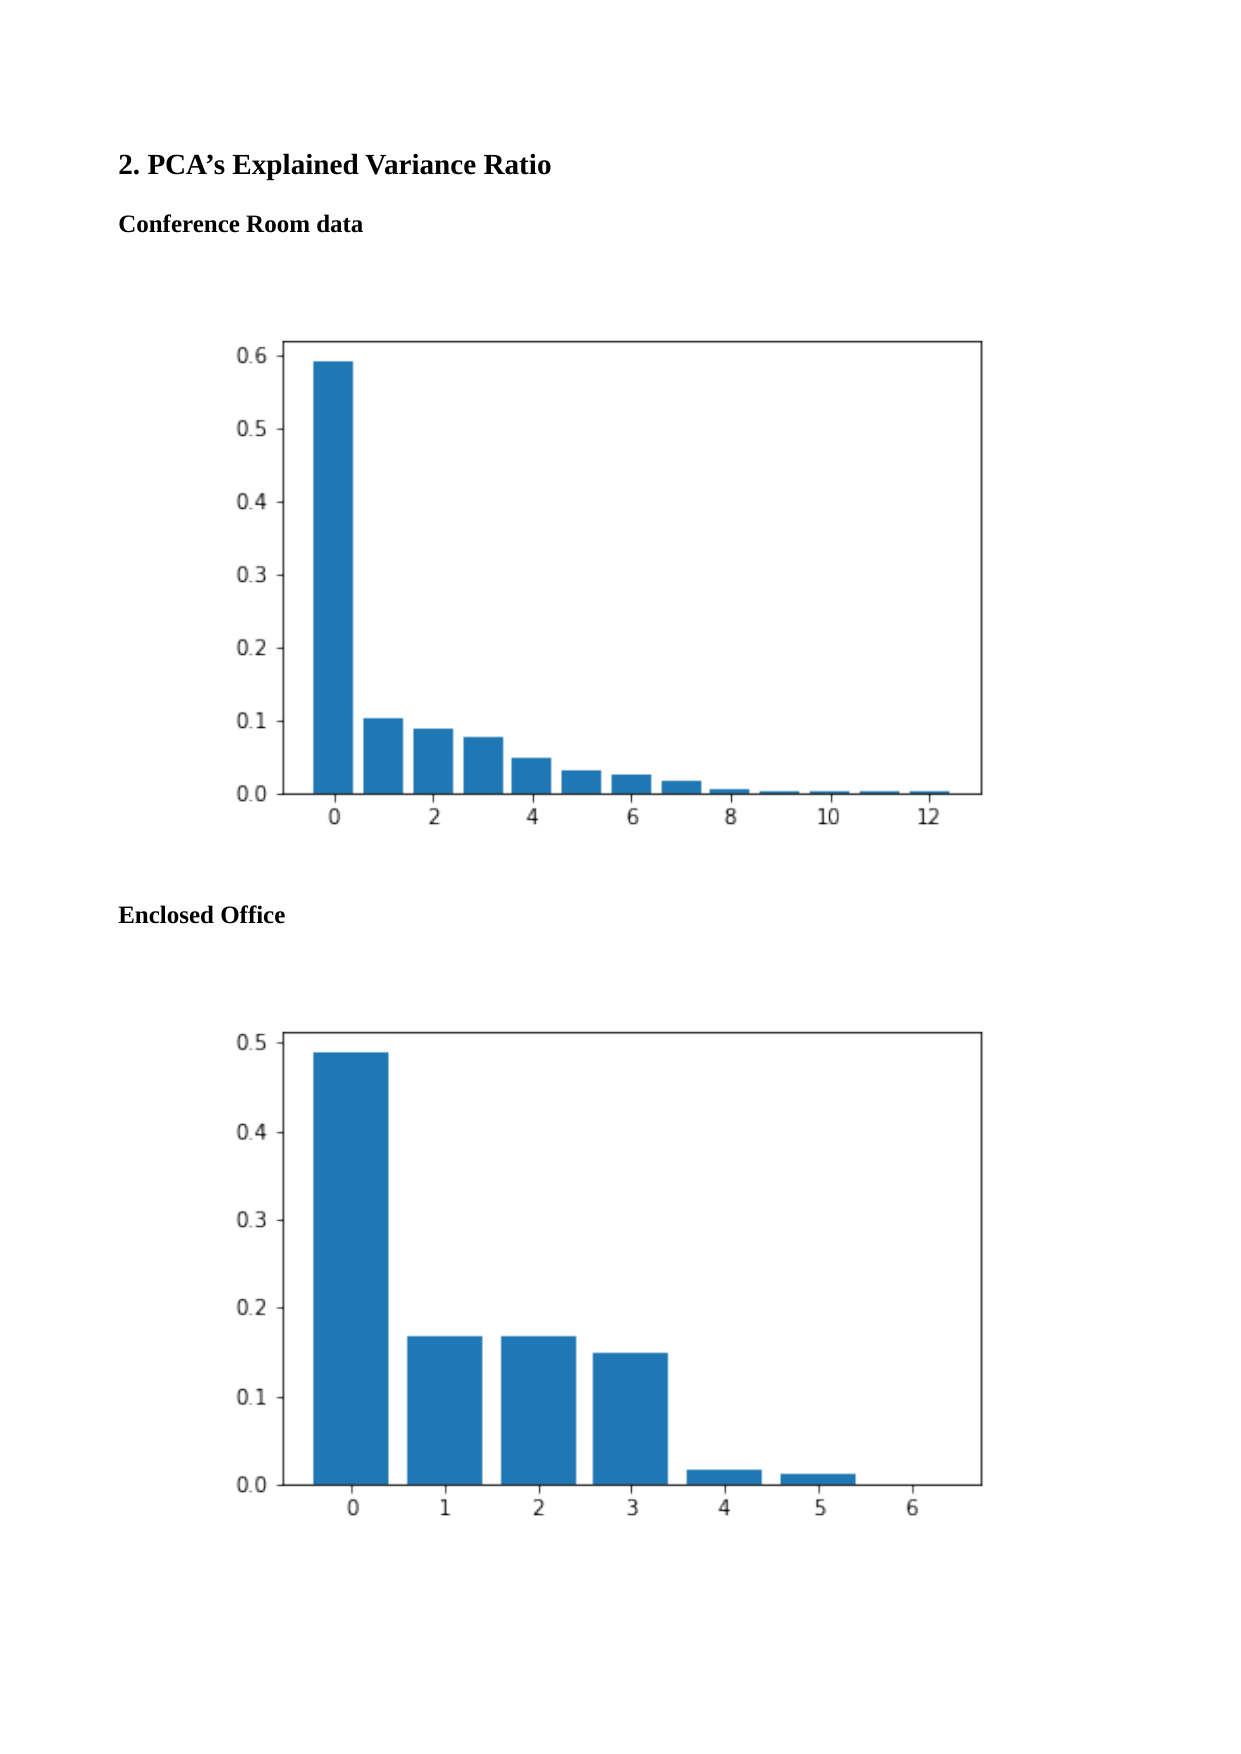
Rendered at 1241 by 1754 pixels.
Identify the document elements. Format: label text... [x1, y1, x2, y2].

picture [170, 269, 1071, 869]
text Conference Room data [118, 209, 1122, 238]
picture [170, 960, 1071, 1560]
text Enclosed Office [118, 900, 1122, 929]
text 2. PCA’s Explained Variance Ratio [118, 147, 1122, 180]
